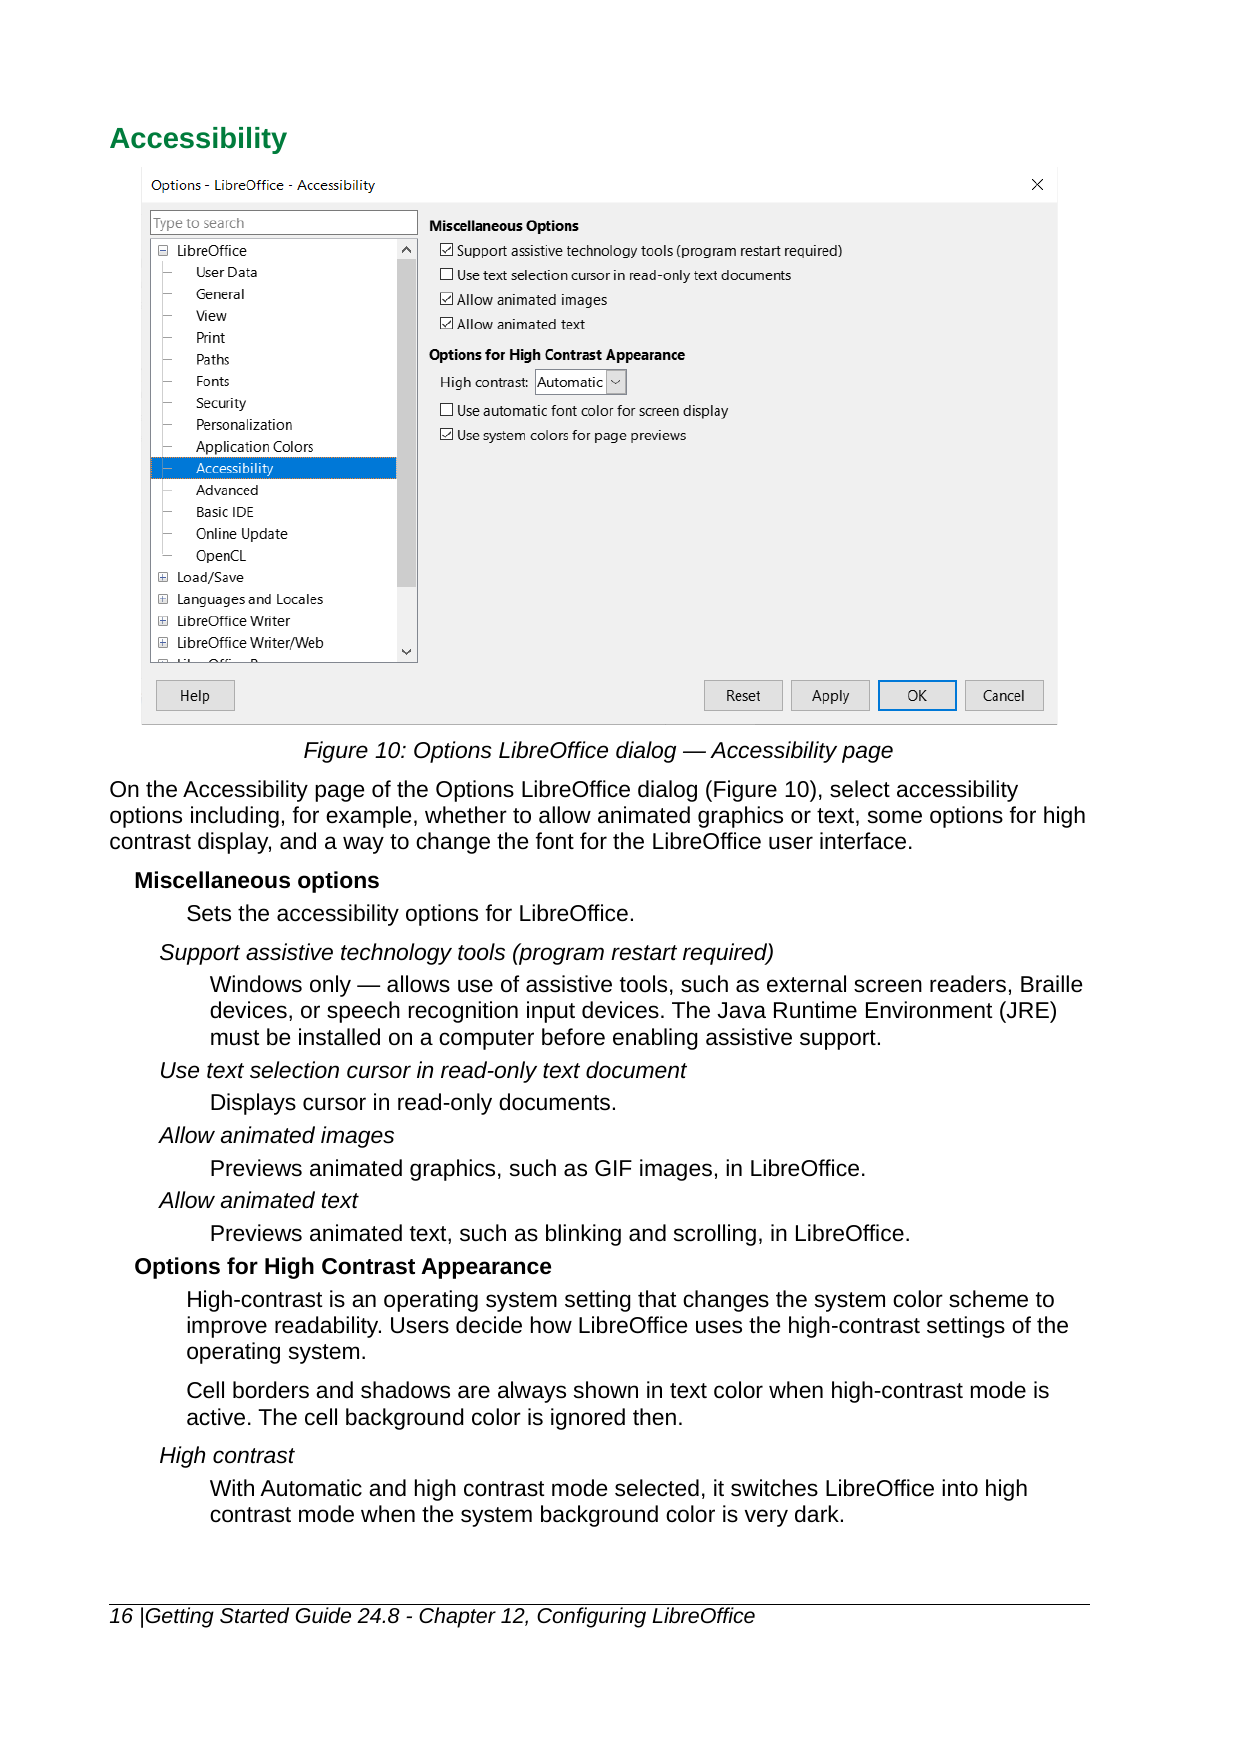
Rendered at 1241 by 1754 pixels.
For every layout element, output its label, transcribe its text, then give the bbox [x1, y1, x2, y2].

text Miscellaneous options [134, 867, 1090, 893]
text High-contrast is an operating system setting that changes the system color scheme to improve readability. Users decide how LibreOffice uses the high-contrast settings of the operating system. [186, 1286, 1090, 1364]
text Figure 10: Options LibreOffice dialog — Accessibility page [142, 737, 1057, 763]
text Support assistive technology tools (program restart required) [159, 938, 1090, 965]
text Use text selection cursor in read-only text document [159, 1057, 1090, 1083]
text High contrast [159, 1442, 1090, 1469]
text Previews animated text, such as blinking and scrolling, in LibreOffice. [209, 1220, 1090, 1246]
text Windows only — allows use of assistive tools, such as external screen readers, Braille devices, or speech recognition input devices. The Java Runtime Environment (JRE) must be installed on a computer before enabling assistive support. [209, 971, 1090, 1050]
text Previews animated graphics, such as GIF images, in LibreOffice. [209, 1155, 1090, 1181]
list On the Accessibility page of the Options LibreOffice dialog (Figure 10), select accessibility options including, for example, whether to allow animated graphics or text, some options for high contrast display, and a way to change the font for the LibreOffice user interface. [109, 776, 1090, 854]
text With Automatic and high contrast mode selected, it switches LibreOffice into high contrast mode when the system background color is very dark. [209, 1475, 1090, 1528]
text Allow animated text [159, 1187, 1090, 1214]
text Displays cursor in read-only documents. [209, 1089, 1090, 1116]
picture [141, 167, 1058, 725]
subtitle Accessibility [109, 121, 1090, 154]
text Sets the accessibility options for LibreOffice. [186, 900, 1090, 926]
text Options for High Contrast Appearance [134, 1253, 1090, 1279]
text Allow animated images [159, 1122, 1090, 1148]
text Cell borders and shadows are always shown in text color when high-contrast mode is active. The cell background color is ignored then. [186, 1377, 1090, 1430]
